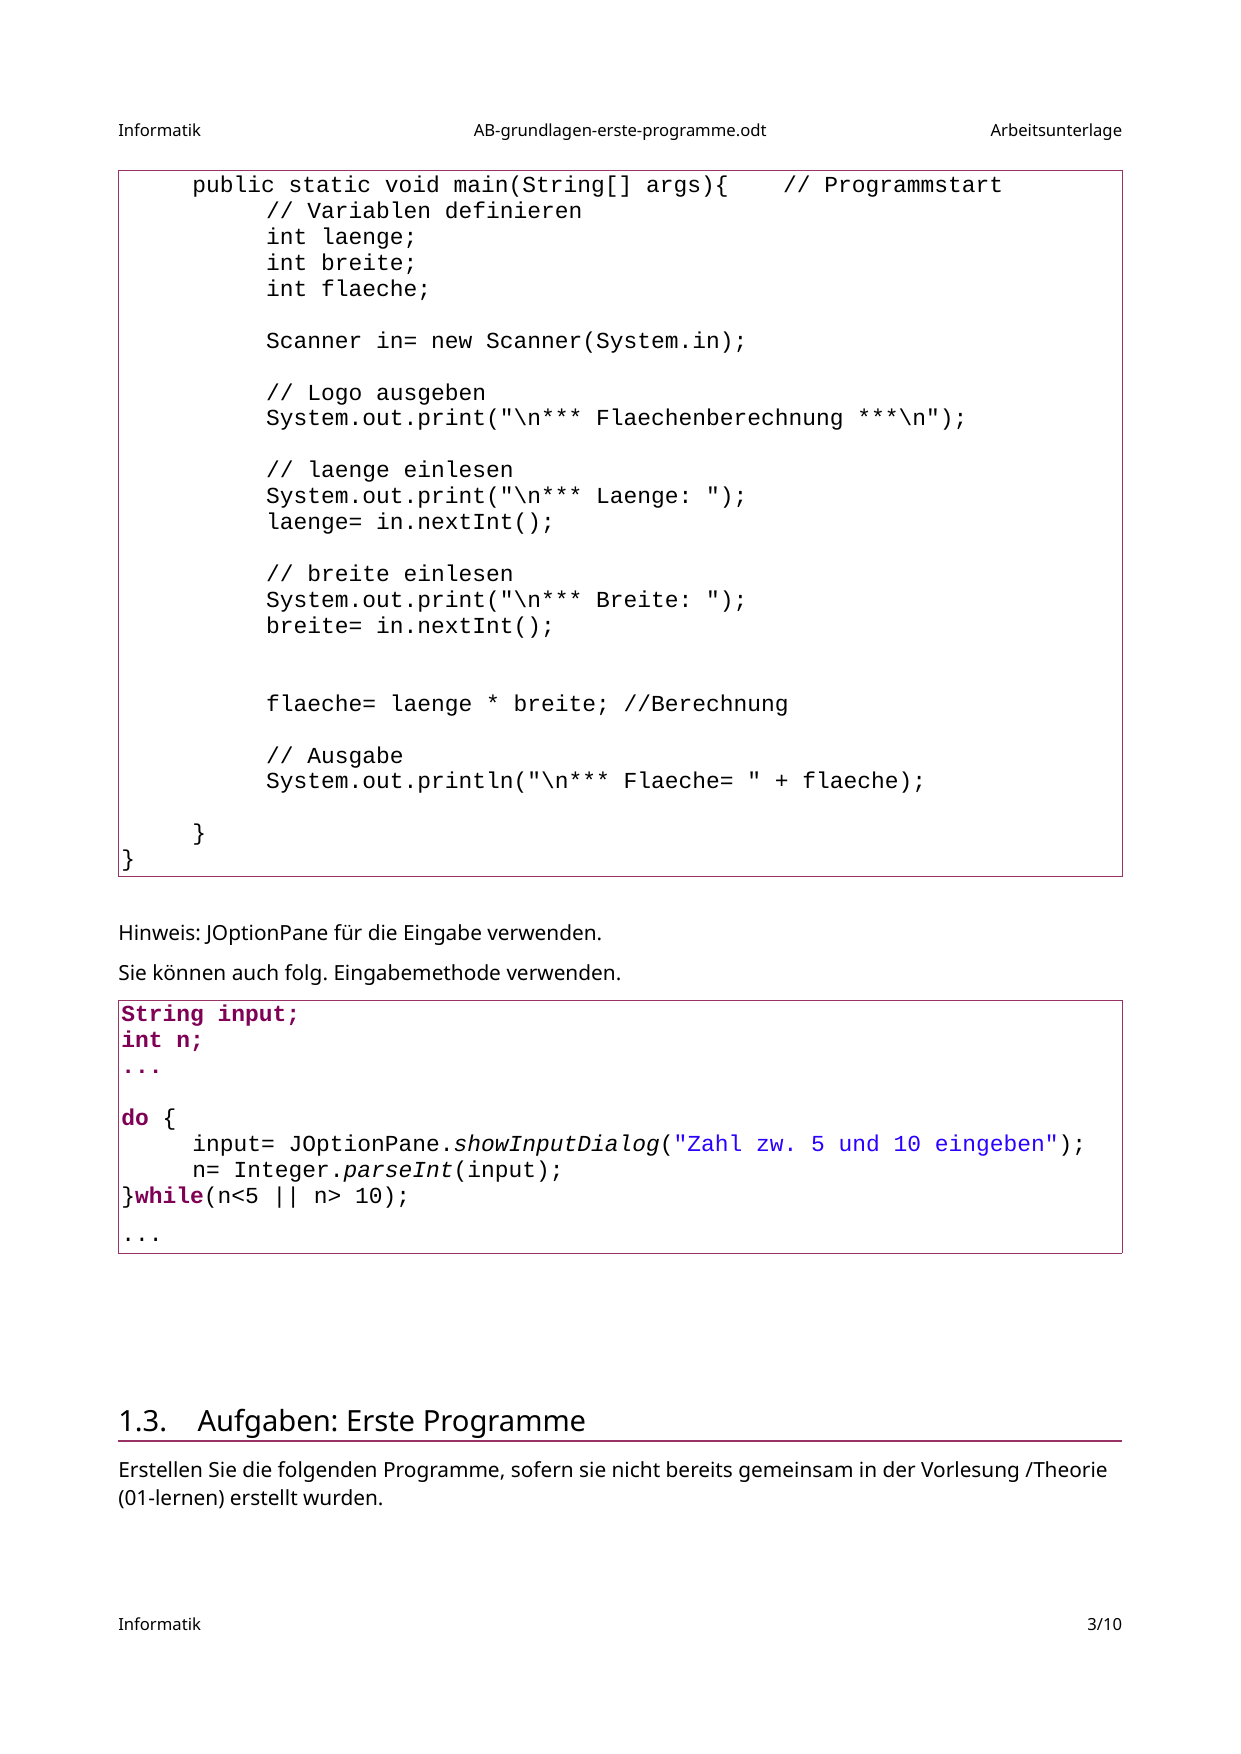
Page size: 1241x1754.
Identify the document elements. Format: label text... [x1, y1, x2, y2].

text Hinweis: JOptionPane für die Eingabe verwenden. [118, 918, 1122, 946]
text } [119, 819, 1122, 845]
text System.out.print("\n*** Breite: "); [119, 585, 1122, 611]
text ... [119, 1207, 1122, 1253]
text n= Integer.parseInt(input); [119, 1155, 1122, 1181]
text int n; [119, 1025, 1122, 1051]
text // breite einlesen [119, 559, 1122, 585]
text flaeche= laenge * breite; //Berechnung [119, 689, 1122, 715]
text Erstellen Sie die folgenden Programme, sofern sie nicht bereits gemeinsam in der Vorlesung /Theorie (01-lernen) erstellt wurden. [118, 1455, 1122, 1512]
subtitle Aufgaben: Erste Programme [118, 1401, 1122, 1440]
text // Logo ausgeben [119, 378, 1122, 404]
text // laenge einlesen [119, 456, 1122, 482]
text laenge= in.nextInt(); [119, 507, 1122, 533]
text String input; [119, 1001, 1122, 1025]
text }while(n<5 || n> 10); [119, 1181, 1122, 1207]
text } [119, 845, 1122, 876]
text // Variablen definieren [119, 196, 1122, 222]
text System.out.print("\n*** Laenge: "); [119, 482, 1122, 507]
text // Ausgabe [119, 741, 1122, 767]
text public static void main(String[] args){ // Programmstart [119, 171, 1122, 196]
text Scanner in= new Scanner(System.in); [119, 326, 1122, 352]
text System.out.println("\n*** Flaeche= " + flaeche); [119, 767, 1122, 793]
text int laenge; [119, 222, 1122, 248]
text int flaeche; [119, 274, 1122, 300]
text int breite; [119, 248, 1122, 274]
text breite= in.nextInt(); [119, 611, 1122, 637]
text Sie können auch folg. Eingabemethode verwenden. [118, 958, 1122, 987]
text do { [119, 1103, 1122, 1129]
text input= JOptionPane.showInputDialog("Zahl zw. 5 und 10 eingeben"); [119, 1129, 1122, 1155]
text ... [119, 1051, 1122, 1077]
text System.out.print("\n*** Flaechenberechnung ***\n"); [119, 404, 1122, 430]
